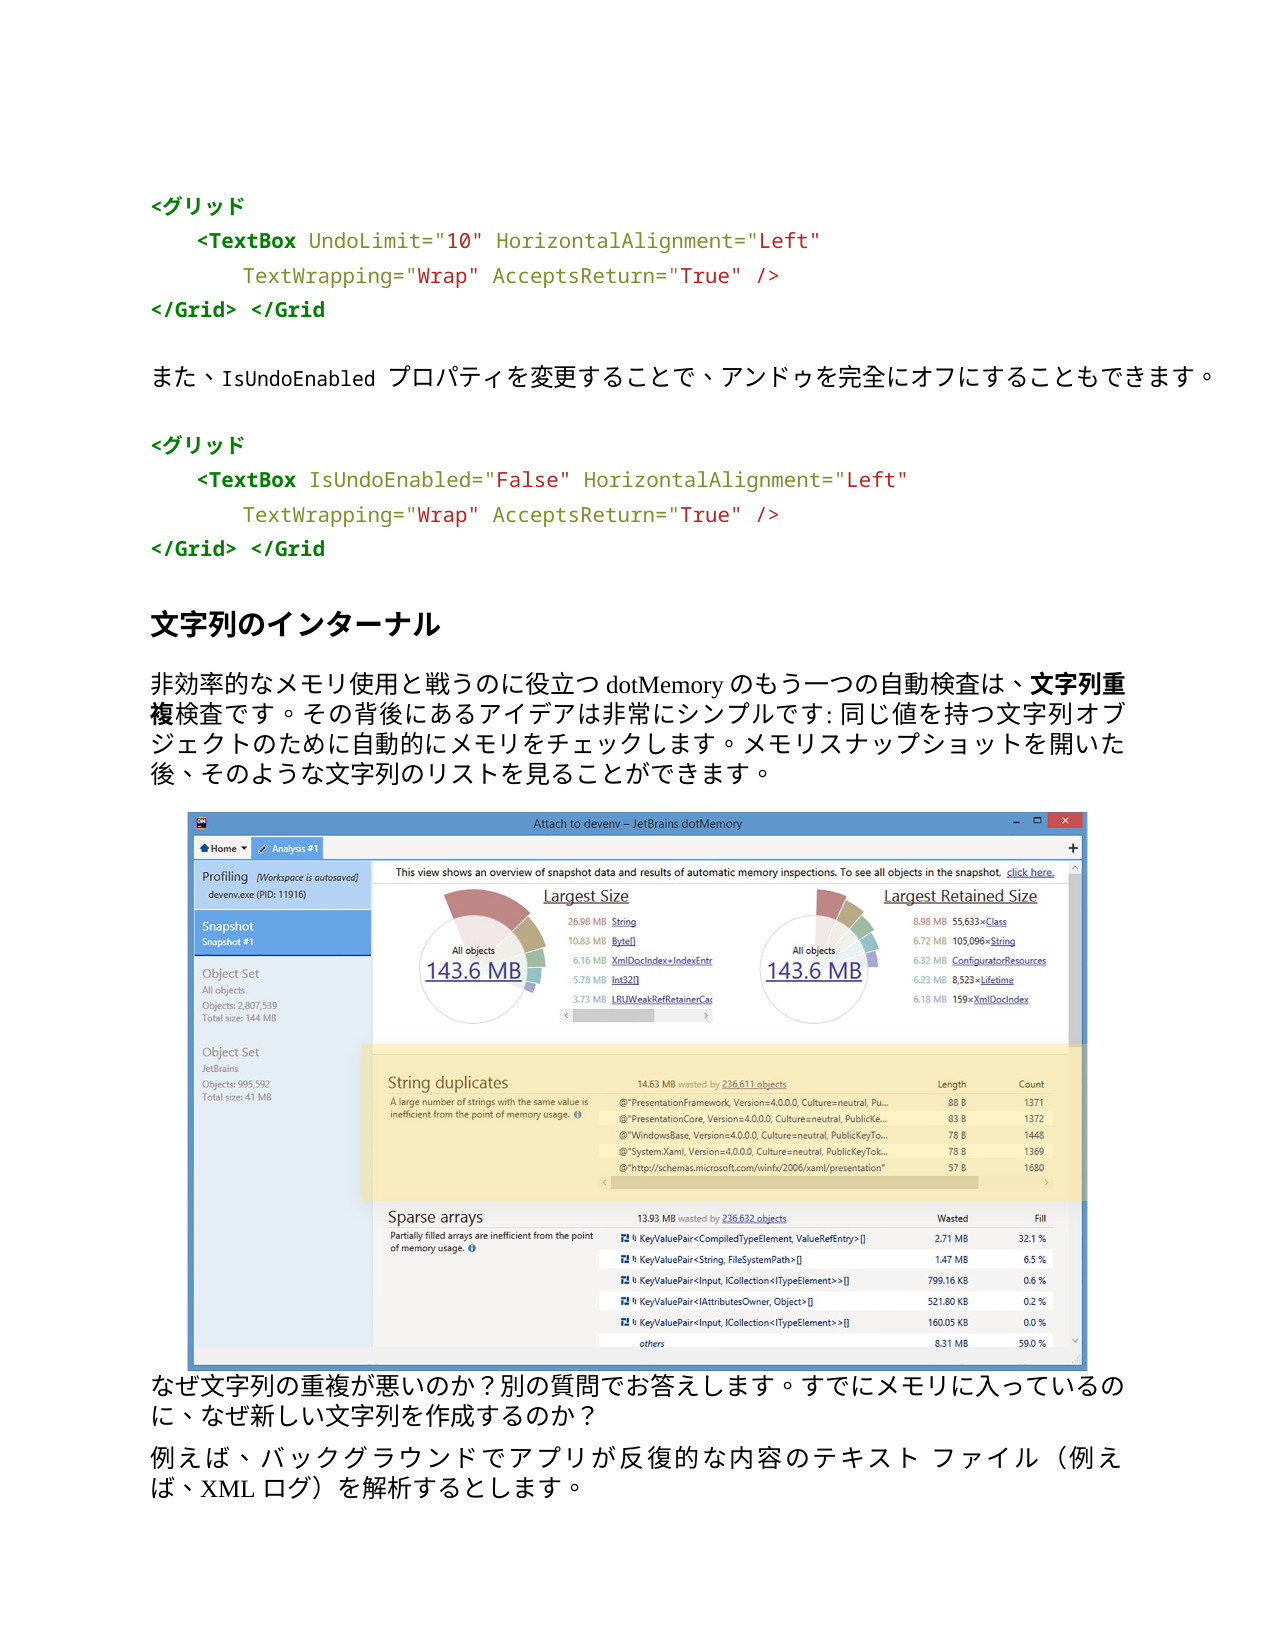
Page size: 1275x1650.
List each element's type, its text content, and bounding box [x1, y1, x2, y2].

text </Grid> </Grid [150, 296, 1271, 324]
text <グリッド [150, 192, 1271, 220]
picture [187, 812, 1088, 1371]
text なぜ文字列の重複が悪いのか？別の質問でお答えします。すでにメモリに入っているのに、なぜ新しい文字列を作成するのか？ [150, 829, 1126, 1431]
text 例えば、バックグラウンドでアプリが反復的な内容のテキスト ファイル（例えば、XML ログ）を解析するとします。 [150, 1444, 1126, 1503]
text 非効率的なメモリ使用と戦うのに役立つdotMemoryのもう一つの自動検査は、文字列重複検査です。その背後にあるアイデアは非常にシンプルです: 同じ値を持つ文字列オブジェクトのために自動的にメモリをチェックします。メモリスナップショットを開いた後、そのような文字列のリストを見ることができます。 [150, 670, 1126, 789]
text <グリッド [150, 431, 1271, 459]
text <TextBox IsUndoEnabled="False" HorizontalAlignment="Left" TextWrapping="Wrap" AcceptsReturn="True" /> [196, 465, 921, 528]
subtitle 文字列のインターナル [150, 604, 1271, 644]
text </Grid> </Grid [150, 534, 1271, 563]
text また、IsUndoEnabled プロパティを変更することで、アンドゥを完全にオフにすることもできます。 [150, 363, 1271, 393]
text <TextBox UndoLimit="10" HorizontalAlignment="Left" TextWrapping="Wrap" AcceptsReturn="True" /> [196, 226, 921, 289]
